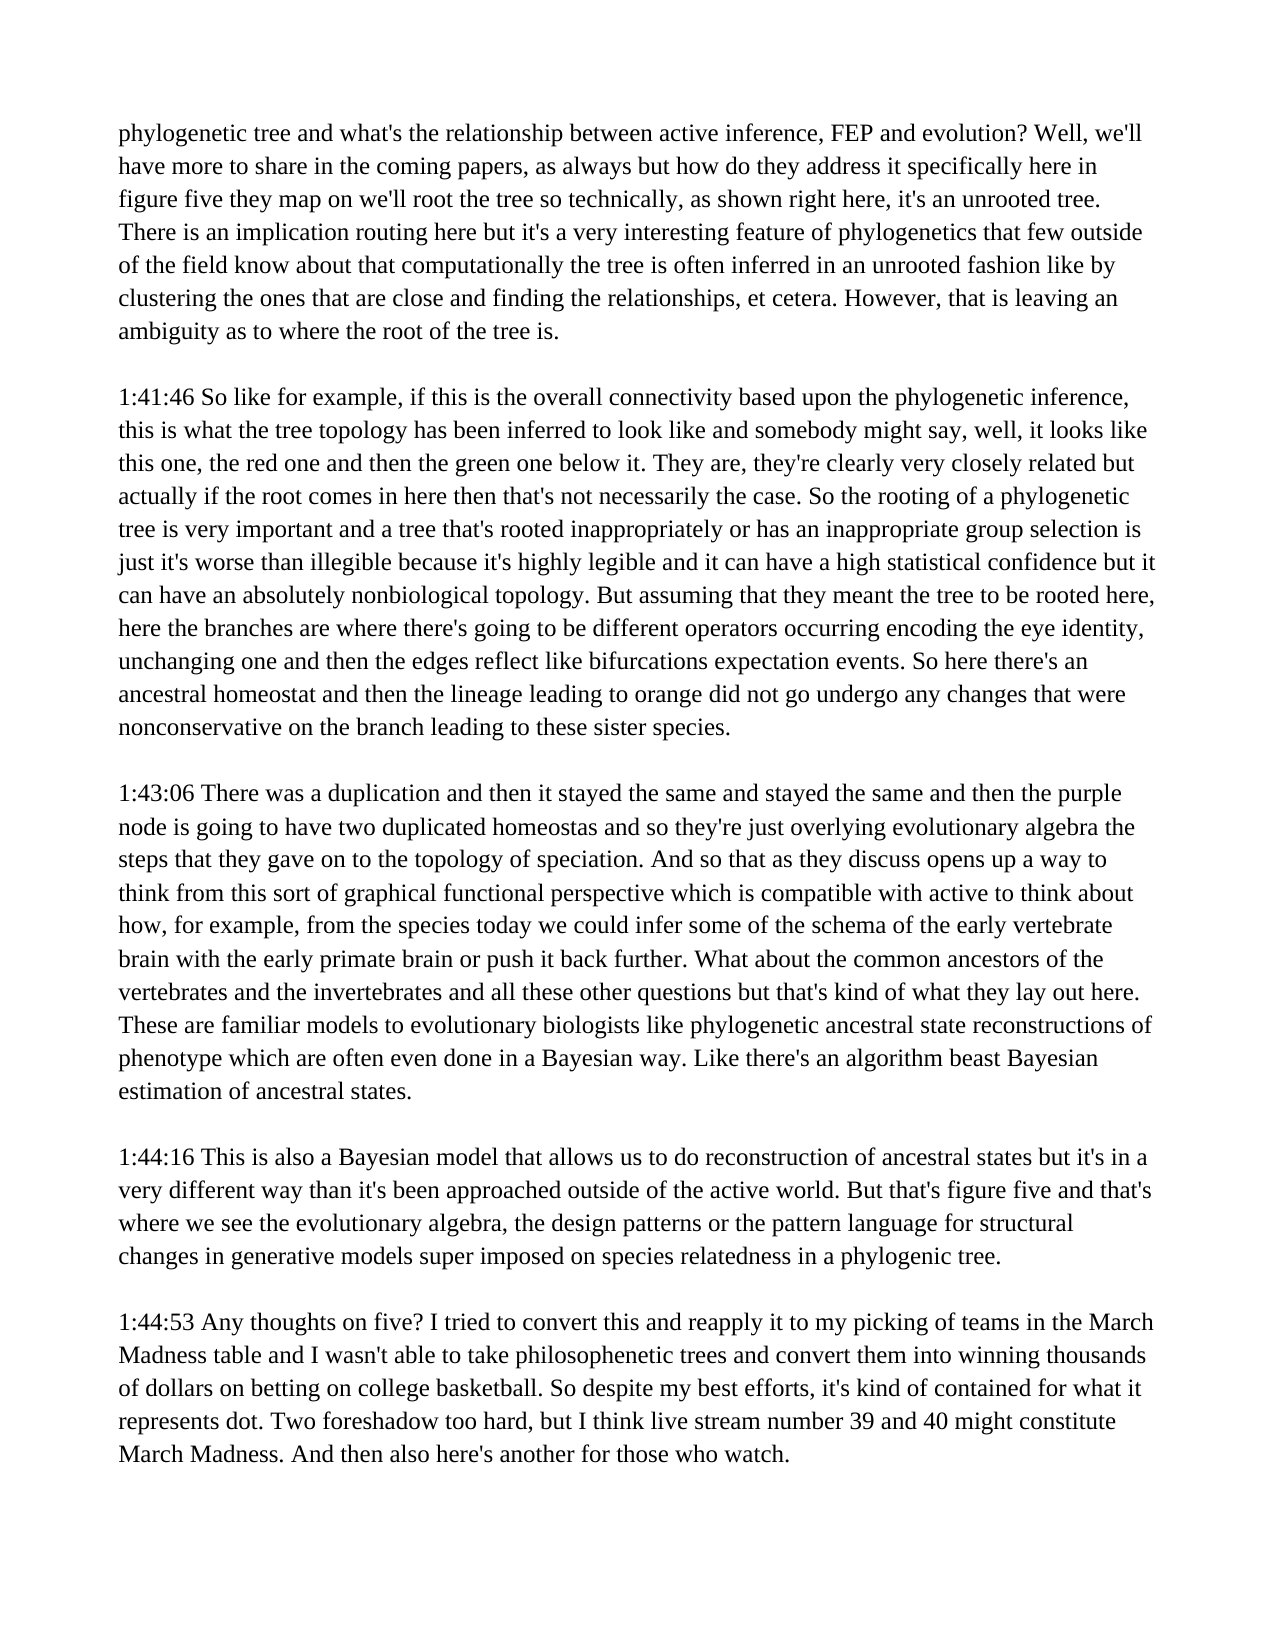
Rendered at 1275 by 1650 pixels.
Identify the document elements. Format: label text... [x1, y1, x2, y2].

text phylogenetic tree and what's the relationship between active inference, FEP and evolution? Well, we'll have more to share in the coming papers, as always but how do they address it specifically here in figure five they map on we'll root the tree so technically, as shown right here, it's an unrooted tree. There is an implication routing here but it's a very interesting feature of phylogenetics that few outside of the field know about that computationally the tree is often inferred in an unrooted fashion like by clustering the ones that are close and finding the relationships, et cetera. However, that is leaving an ambiguity as to where the root of the tree is. 1:41:46 So like for example, if this is the overall connectivity based upon the phylogenetic inference, this is what the tree topology has been inferred to look like and somebody might say, well, it looks like this one, the red one and then the green one below it. They are, they're clearly very closely related but actually if the root comes in here then that's not necessarily the case. So the rooting of a phylogenetic tree is very important and a tree that's rooted inappropriately or has an inappropriate group selection is just it's worse than illegible because it's highly legible and it can have a high statistical confidence but it can have an absolutely nonbiological topology. But assuming that they meant the tree to be rooted here, here the branches are where there's going to be different operators occurring encoding the eye identity, unchanging one and then the edges reflect like bifurcations expectation events. So here there's an ancestral homeostat and then the lineage leading to orange did not go undergo any changes that were nonconservative on the branch leading to these sister species. 1:43:06 There was a duplication and then it stayed the same and stayed the same and then the purple node is going to have two duplicated homeostas and so they're just overlying evolutionary algebra the steps that they gave on to the topology of speciation. And so that as they discuss opens up a way to think from this sort of graphical functional perspective which is compatible with active to think about how, for example, from the species today we could infer some of the schema of the early vertebrate brain with the early primate brain or push it back further. What about the common ancestors of the vertebrates and the invertebrates and all these other questions but that's kind of what they lay out here. These are familiar models to evolutionary biologists like phylogenetic ancestral state reconstructions of phenotype which are often even done in a Bayesian way. Like there's an algorithm beast Bayesian estimation of ancestral states. 1:44:16 This is also a Bayesian model that allows us to do reconstruction of ancestral states but it's in a very different way than it's been approached outside of the active world. But that's figure five and that's where we see the evolutionary algebra, the design patterns or the pattern language for structural changes in generative models super imposed on species relatedness in a phylogenic tree. 1:44:53 Any thoughts on five? I tried to convert this and reapply it to my picking of teams in the March Madness table and I wasn't able to take philosophenetic trees and convert them into winning thousands of dollars on betting on college basketball. So despite my best efforts, it's kind of contained for what it represents dot. Two foreshadow too hard, but I think live stream number 39 and 40 might constitute March Madness. And then also here's another for those who watch. [118, 118, 1157, 1501]
